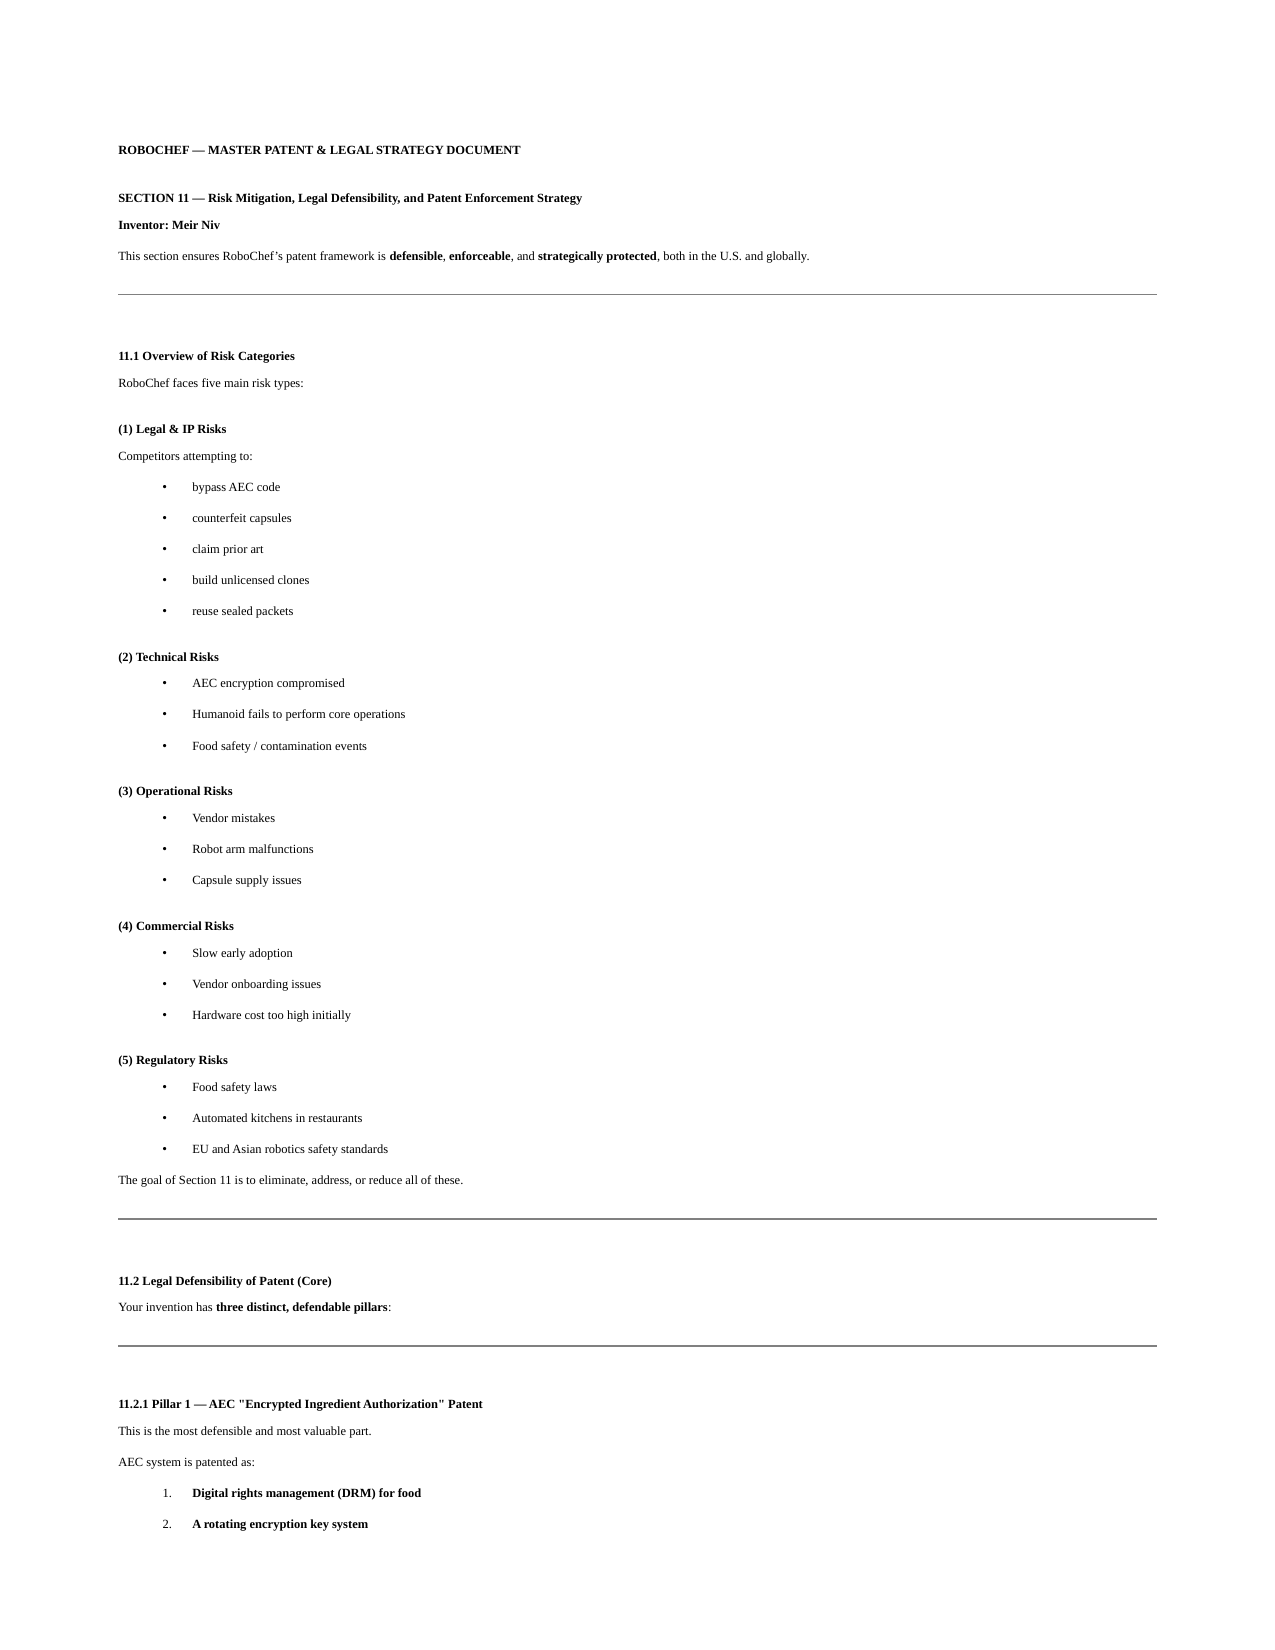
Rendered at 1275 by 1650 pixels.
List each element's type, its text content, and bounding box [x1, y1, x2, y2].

list AEC encryption compromised [162, 676, 1157, 691]
subtitle SECTION 11 — Risk Mitigation, Legal Defensibility, and Patent Enforcement Strategy [118, 191, 1157, 205]
text This section ensures RoboChef’s patent framework is defensible, enforceable, and strategically protected, both in the U.S. and globally. [118, 249, 1157, 263]
list Robot arm malfunctions [162, 842, 1157, 856]
list EU and Asian robotics safety standards [162, 1142, 1157, 1156]
subtitle 11.2.1 Pillar 1 — AEC "Encrypted Ingredient Authorization" Patent [118, 1396, 1157, 1411]
text Your invention has three distinct, defendable pillars: [118, 1300, 1157, 1314]
list build unlicensed clones [162, 573, 1157, 587]
subtitle (2) Technical Risks [118, 649, 1157, 664]
subtitle ROBOCHEF — MASTER PATENT & LEGAL STRATEGY DOCUMENT [118, 143, 1157, 157]
subtitle 11.1 Overview of Risk Categories [118, 349, 1157, 363]
text Competitors attempting to: [118, 448, 1157, 463]
list Automated kitchens in restaurants [162, 1111, 1157, 1125]
list Vendor onboarding issues [162, 976, 1157, 991]
text RoboChef faces five main risk types: [118, 376, 1157, 390]
list counterfeit capsules [162, 511, 1157, 525]
list Humanoid fails to perform core operations [162, 707, 1157, 722]
text This is the most defensible and most valuable part. [118, 1423, 1157, 1438]
list claim prior art [162, 542, 1157, 556]
subtitle 11.2 Legal Defensibility of Patent (Core) [118, 1273, 1157, 1288]
text The goal of Section 11 is to eliminate, address, or reduce all of these. [118, 1173, 1157, 1187]
subtitle (3) Operational Risks [118, 784, 1157, 798]
list Food safety laws [162, 1080, 1157, 1094]
subtitle (1) Legal & IP Risks [118, 422, 1157, 436]
list Slow early adoption [162, 945, 1157, 960]
list Digital rights management (DRM) for food [162, 1485, 1157, 1500]
list Vendor mistakes [162, 811, 1157, 825]
list reuse sealed packets [162, 604, 1157, 618]
text Inventor: Meir Niv [118, 218, 1157, 232]
list A rotating encryption key system [162, 1516, 1157, 1531]
list Food safety / contamination events [162, 738, 1157, 753]
list Hardware cost too high initially [162, 1007, 1157, 1022]
subtitle (4) Commercial Risks [118, 918, 1157, 933]
list Capsule supply issues [162, 873, 1157, 887]
text AEC system is patented as: [118, 1454, 1157, 1469]
list bypass AEC code [162, 479, 1157, 494]
subtitle (5) Regulatory Risks [118, 1053, 1157, 1067]
